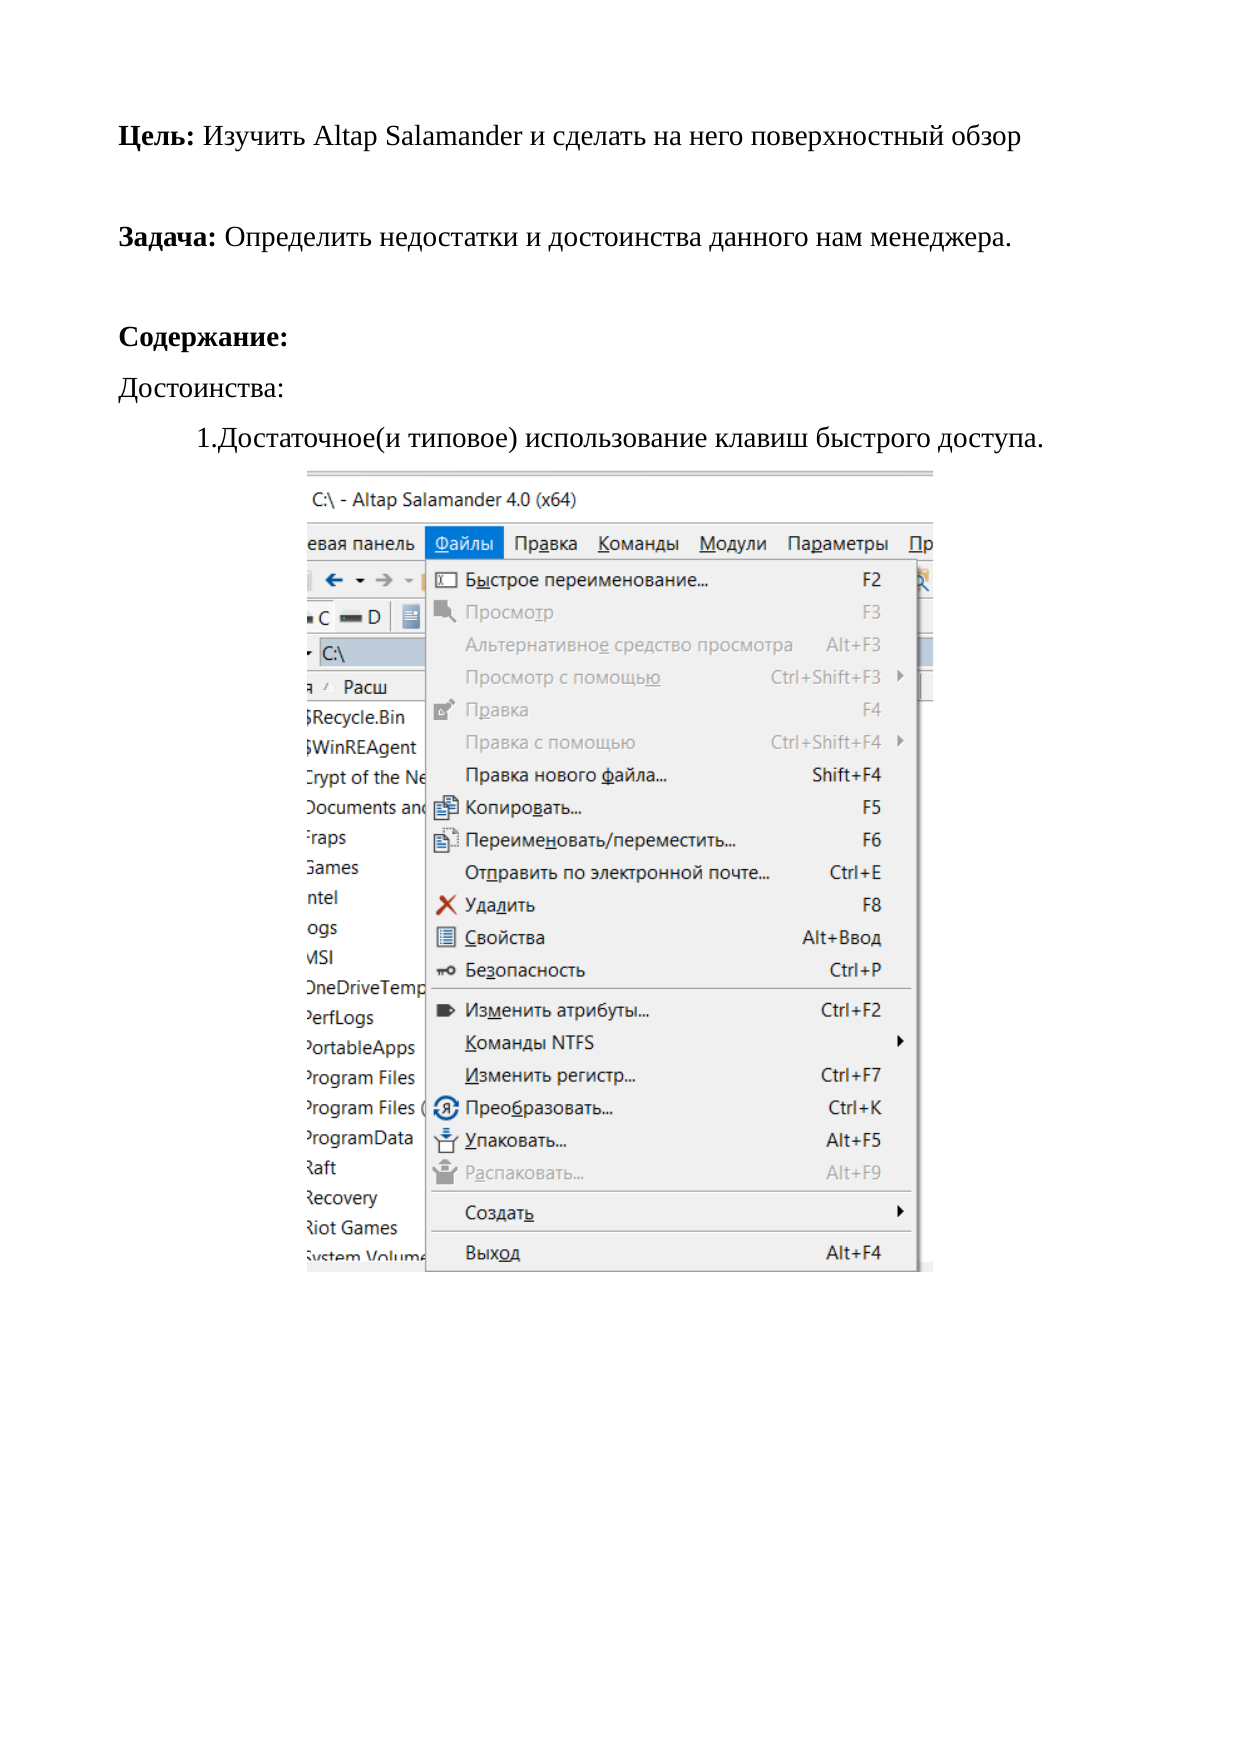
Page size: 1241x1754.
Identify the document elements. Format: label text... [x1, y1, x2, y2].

text 1.Достаточное(и типовое) использование клавиш быстрого доступа. [118, 420, 1122, 453]
text Цель: Изучить Altap Salamander и сделать на него поверхностный обзор Задача: Определить недостатки и достоинства данного нам менеджера. Содержание: Достоинства: [118, 118, 1122, 403]
